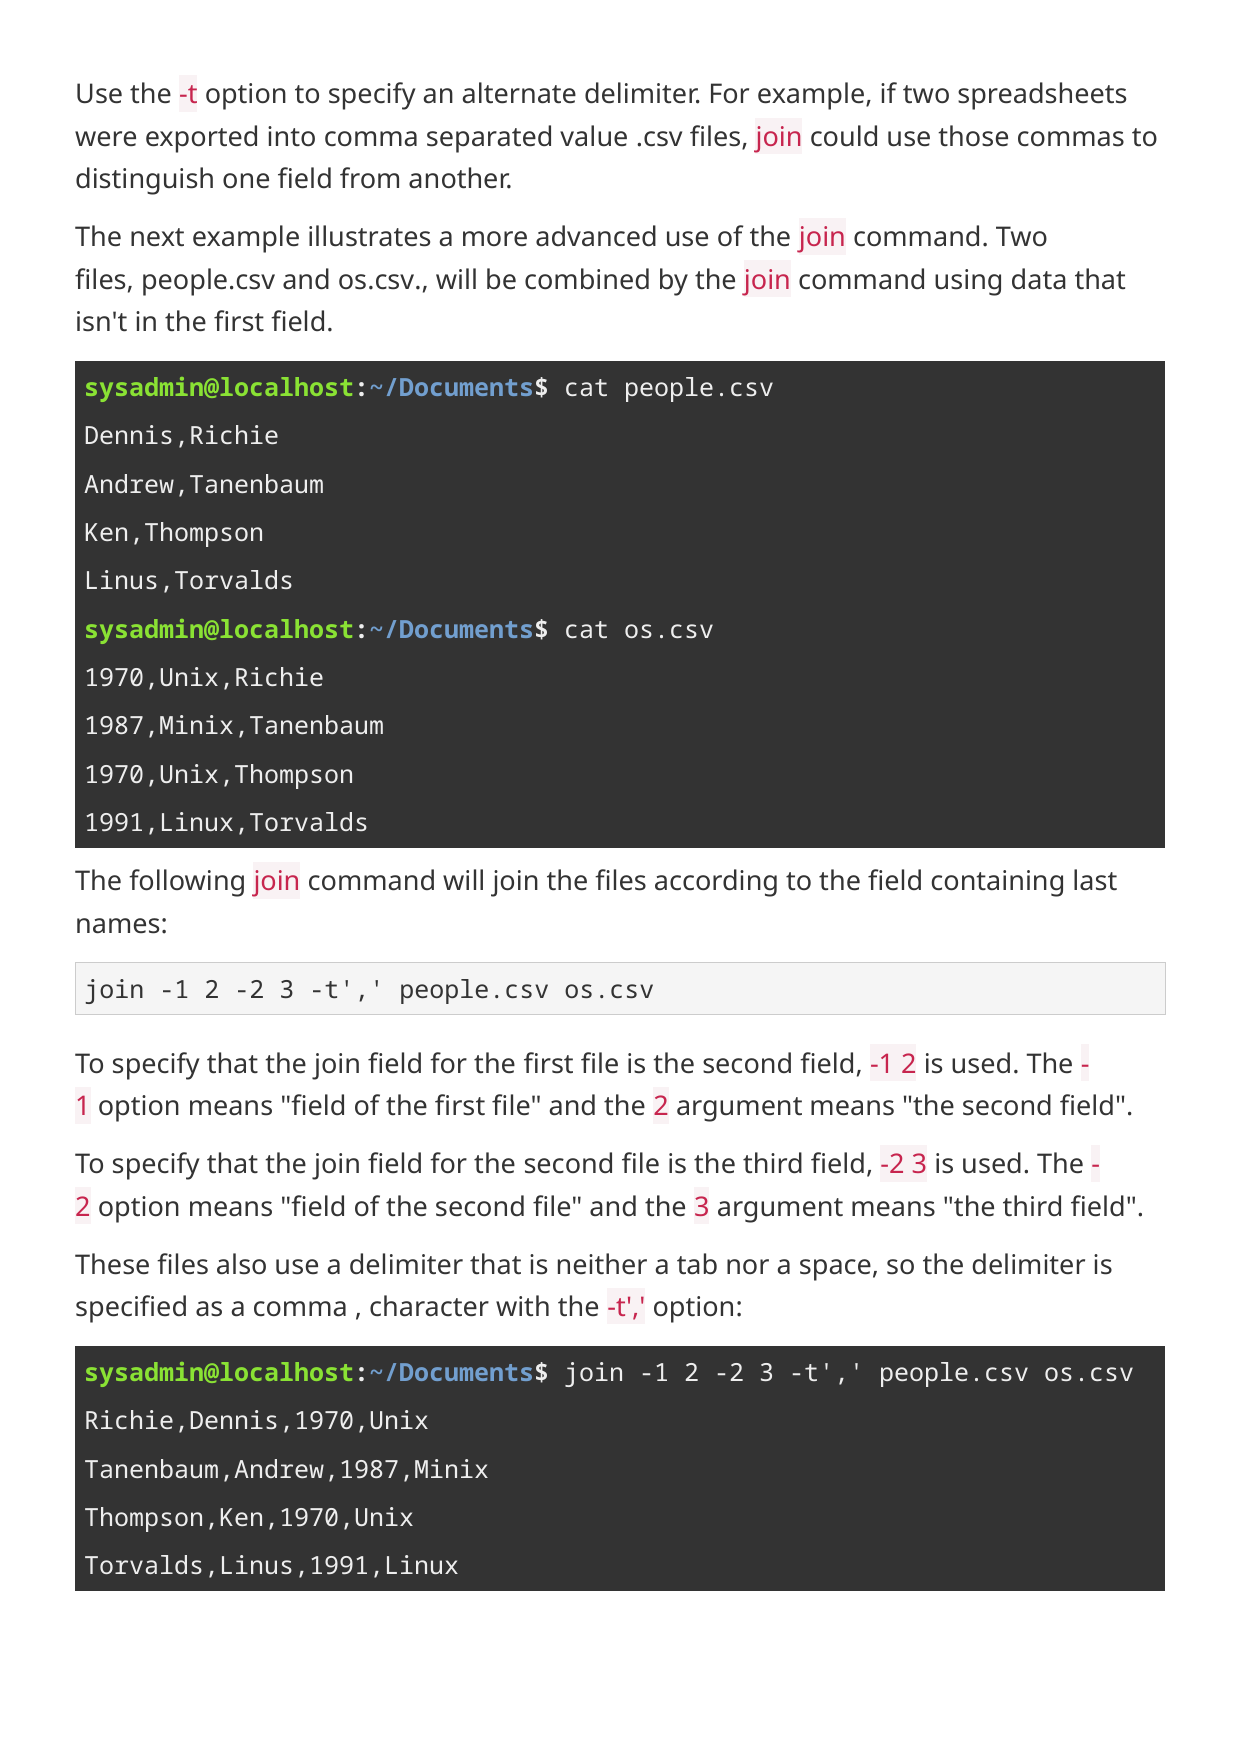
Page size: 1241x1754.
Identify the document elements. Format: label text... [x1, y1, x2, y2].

text sysadmin@localhost:~/Documents$ join -1 2 -2 3 -t',' people.csv os.csv [75, 1346, 1165, 1389]
text sysadmin@localhost:~/Documents$ cat os.csv [75, 602, 1165, 645]
text sysadmin@localhost:~/Documents$ cat people.csv [75, 361, 1165, 404]
text Thompson,Ken,1970,Unix [75, 1491, 1165, 1534]
text Torvalds,Linus,1991,Linux [75, 1539, 1165, 1591]
text These files also use a delimiter that is neither a tab nor a space, so the delimiter is specified as a comma , character with the -t',' option: [75, 1245, 1165, 1324]
text join -1 2 -2 3 -t',' people.csv os.csv [76, 963, 1165, 1014]
text Richie,Dennis,1970,Unix [75, 1394, 1165, 1437]
text The next example illustrates a more advanced use of the join command. Two files, people.csv and os.csv., will be combined by the join command using data that isn't in the first field. [75, 218, 1165, 339]
text To specify that the join field for the second file is the third field, -2 3 is used. The -2 option means "field of the second file" and the 3 argument means "the third field". [75, 1145, 1165, 1224]
text Ken,Thompson [75, 506, 1165, 549]
text 1987,Minix,Tanenbaum [75, 699, 1165, 742]
text 1970,Unix,Richie [75, 651, 1165, 694]
text Use the -t option to specify an alternate delimiter. For example, if two spreadsheets were exported into comma separated value .csv files, join could use those commas to distinguish one field from another. [75, 75, 1165, 197]
text To specify that the join field for the first file is the second field, -1 2 is used. The -1 option means "field of the first file" and the 2 argument means "the second field". [75, 1044, 1165, 1124]
text The following join command will join the files according to the field containing last names: [75, 862, 1165, 941]
text Andrew,Tanenbaum [75, 457, 1165, 500]
text Tanenbaum,Andrew,1987,Minix [75, 1442, 1165, 1485]
text Linus,Torvalds [75, 554, 1165, 597]
text 1991,Linux,Torvalds [75, 796, 1165, 848]
text Dennis,Richie [75, 409, 1165, 452]
text 1970,Unix,Thompson [75, 747, 1165, 790]
